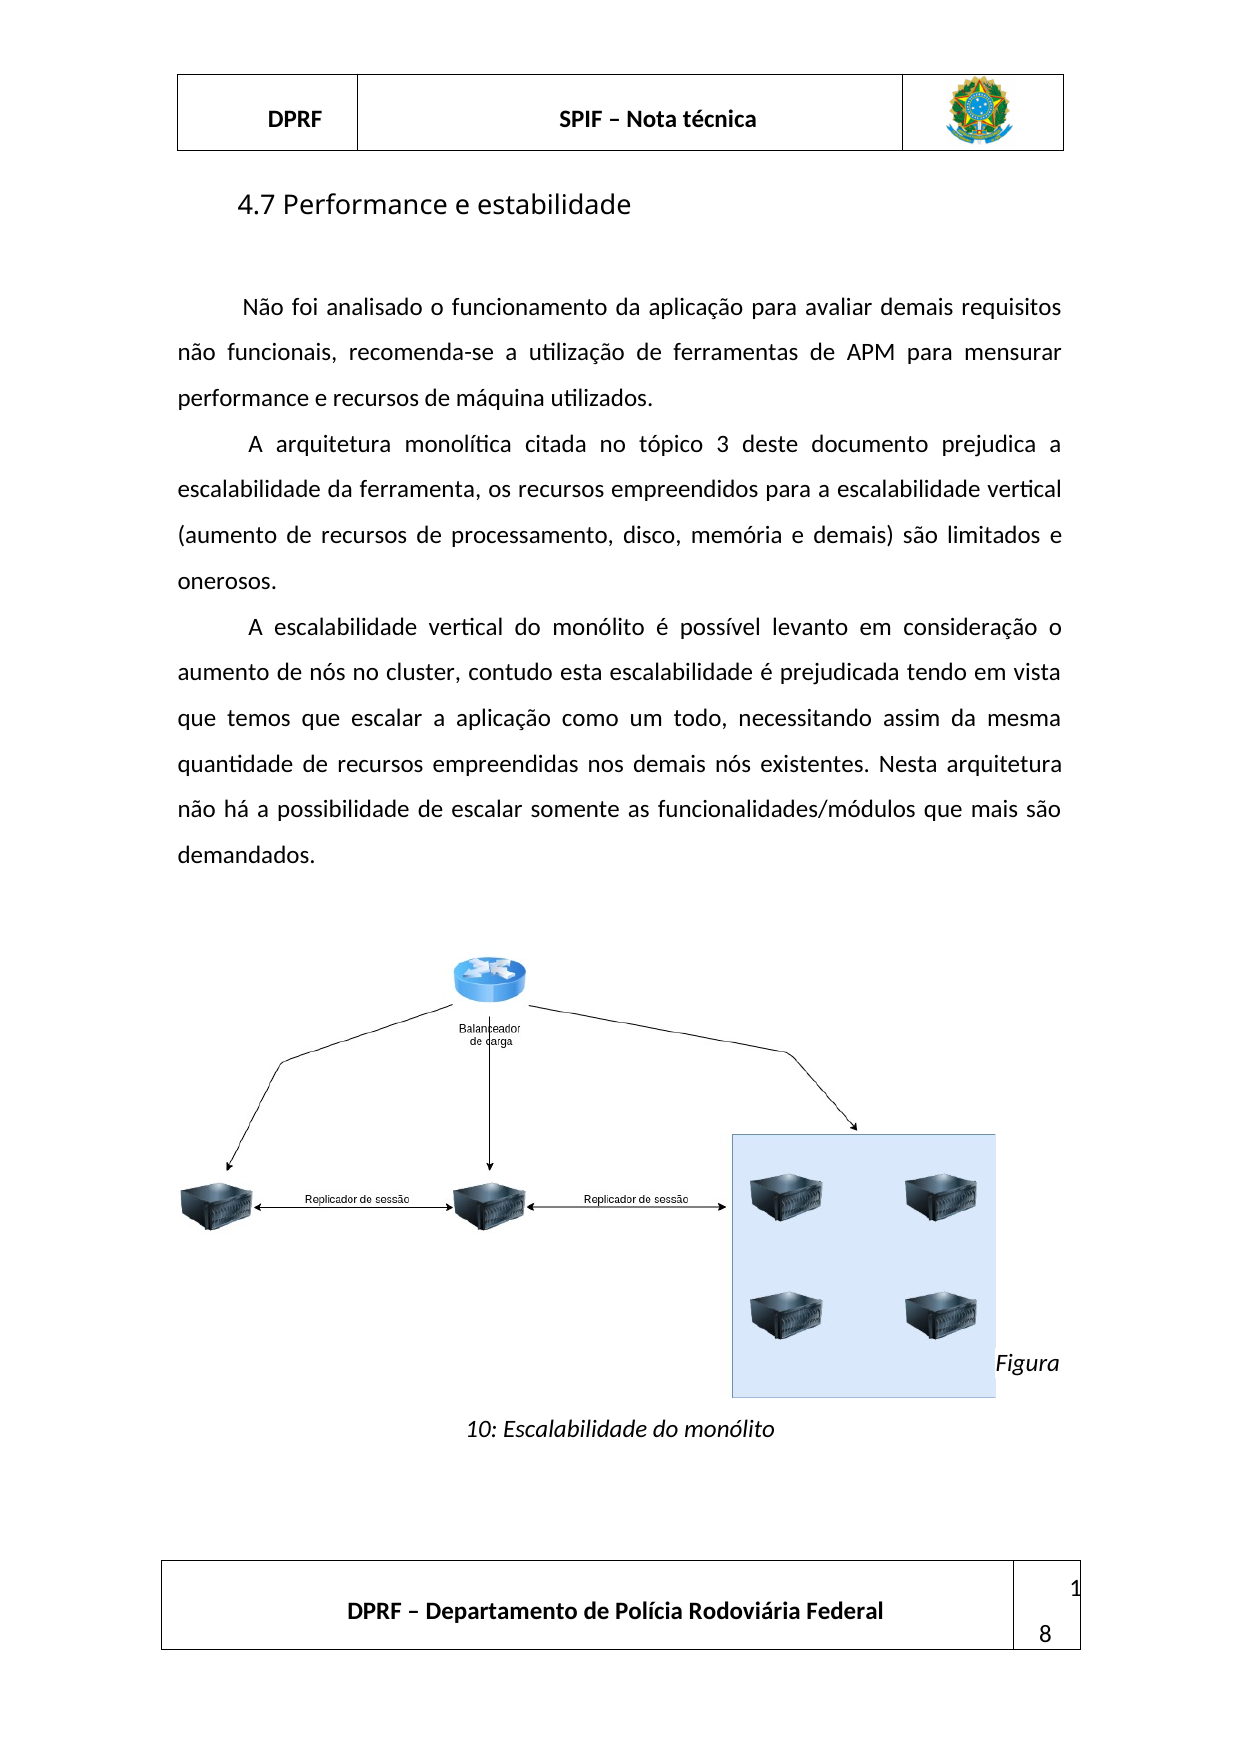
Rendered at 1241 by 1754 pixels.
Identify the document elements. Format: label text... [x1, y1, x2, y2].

subtitle 4.7 Performance e estabilidade [632, 186, 1063, 223]
text A escalabilidade vertical do monólito é possível levanto em consideração o aumento de nós no cluster, contudo esta escalabilidade é prejudicada tendo em vista que temos que escalar a aplicação como um todo, necessitando assim da mesma quantidade de recursos empreendidas nos demais nós existentes. Nesta arquitetura não há a possibilidade de escalar somente as funcionalidades/módulos que mais são demandados. [177, 687, 1063, 702]
subtitle 4.7 Performance e estabilidade [177, 186, 237, 223]
picture [180, 943, 996, 1398]
text Figura 10: Escalabilidade do monólito [177, 943, 1063, 1443]
text A arquitetura monolítica citada no tópico 3 deste documento prejudica a escalabilidade da ferramenta, os recursos empreendidos para a escalabilidade vertical (aumento de recursos de processamento, disco, memória e demais) são limitados e onerosos. [177, 504, 1063, 519]
picture [944, 75, 1020, 149]
text Não foi analisado o funcionamento da aplicação para avaliar demais requisitos não funcionais, recomenda-se a utilização de ferramentas de APM para mensurar performance e recursos de máquina utilizados. [177, 367, 1063, 413]
text A arquitetura monolítica citada no tópico 3 deste documento prejudica a escalabilidade da ferramenta, os recursos empreendidos para a escalabilidade vertical (aumento de recursos de processamento, disco, memória e demais) são limitados e onerosos. [177, 550, 1063, 596]
text A escalabilidade vertical do monólito é possível levanto em consideração o aumento de nós no cluster, contudo esta escalabilidade é prejudicada tendo em vista que temos que escalar a aplicação como um todo, necessitando assim da mesma quantidade de recursos empreendidas nos demais nós existentes. Nesta arquitetura não há a possibilidade de escalar somente as funcionalidades/módulos que mais são demandados. [177, 611, 1063, 656]
text Não foi analisado o funcionamento da aplicação para avaliar demais requisitos não funcionais, recomenda-se a utilização de ferramentas de APM para mensurar performance e recursos de máquina utilizados. [177, 291, 1063, 336]
text A escalabilidade vertical do monólito é possível levanto em consideração o aumento de nós no cluster, contudo esta escalabilidade é prejudicada tendo em vista que temos que escalar a aplicação como um todo, necessitando assim da mesma quantidade de recursos empreendidas nos demais nós existentes. Nesta arquitetura não há a possibilidade de escalar somente as funcionalidades/módulos que mais são demandados. [177, 824, 1063, 870]
text A escalabilidade vertical do monólito é possível levanto em consideração o aumento de nós no cluster, contudo esta escalabilidade é prejudicada tendo em vista que temos que escalar a aplicação como um todo, necessitando assim da mesma quantidade de recursos empreendidas nos demais nós existentes. Nesta arquitetura não há a possibilidade de escalar somente as funcionalidades/módulos que mais são demandados. [177, 733, 1063, 748]
text A escalabilidade vertical do monólito é possível levanto em consideração o aumento de nós no cluster, contudo esta escalabilidade é prejudicada tendo em vista que temos que escalar a aplicação como um todo, necessitando assim da mesma quantidade de recursos empreendidas nos demais nós existentes. Nesta arquitetura não há a possibilidade de escalar somente as funcionalidades/módulos que mais são demandados. [177, 778, 1063, 794]
text A arquitetura monolítica citada no tópico 3 deste documento prejudica a escalabilidade da ferramenta, os recursos empreendidos para a escalabilidade vertical (aumento de recursos de processamento, disco, memória e demais) são limitados e onerosos. [177, 428, 1063, 474]
